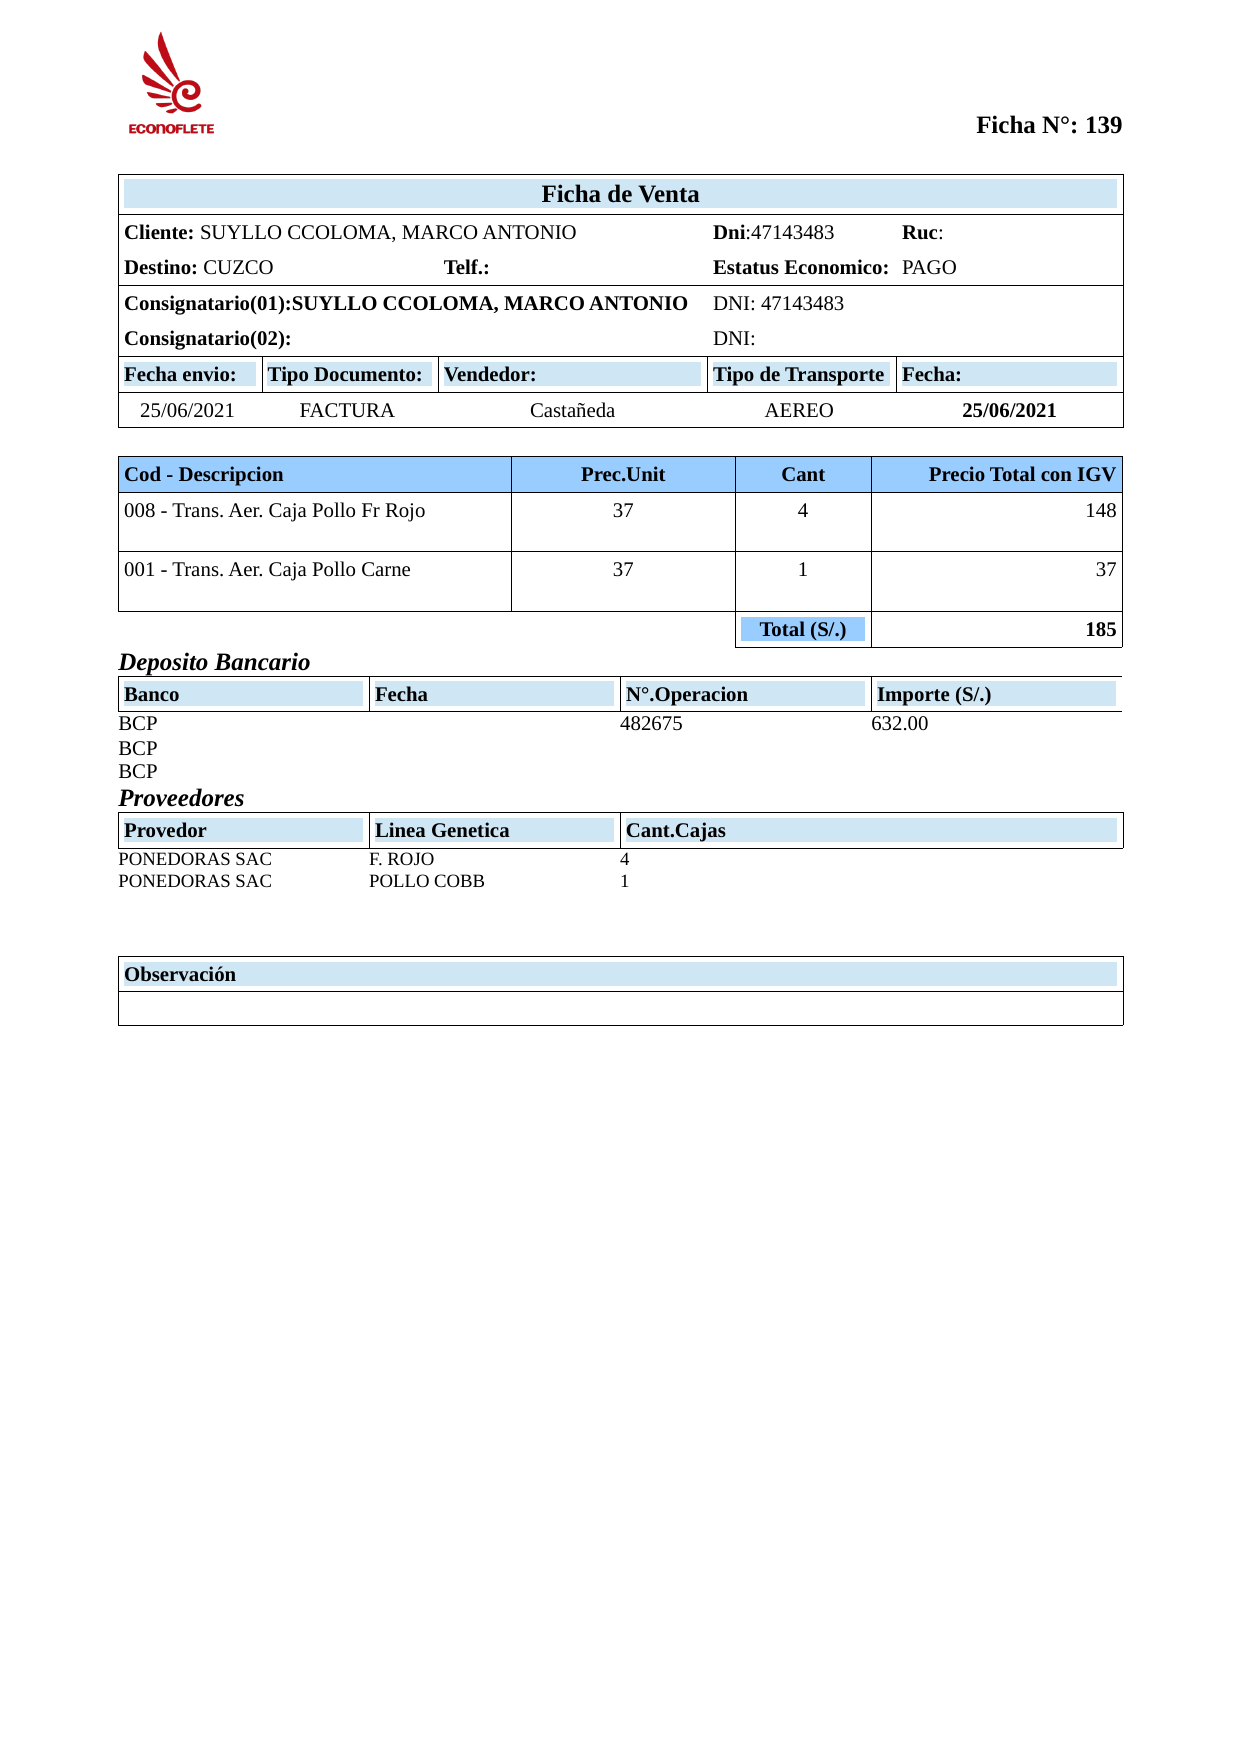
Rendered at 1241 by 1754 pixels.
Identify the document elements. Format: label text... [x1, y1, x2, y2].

table_cell 25/06/2021 [896, 393, 1123, 427]
table_cell [871, 760, 1122, 783]
table_cell 1 [736, 552, 871, 611]
table_cell BCP [118, 735, 369, 759]
table_cell [369, 760, 620, 783]
table_header Banco [119, 677, 369, 711]
table_cell [118, 913, 369, 934]
table_cell [118, 612, 511, 647]
table_cell 632.00 [871, 712, 1122, 735]
table_cell AEREO [707, 393, 896, 427]
table_cell [511, 612, 735, 647]
table_cell 008 - Trans. Aer. Caja Pollo Fr Rojo [119, 493, 511, 551]
table_header Importe (S/.) [872, 677, 1122, 711]
text Proveedores [118, 783, 1122, 812]
table_header Cant.Cajas [621, 813, 1123, 848]
table_header Linea Genetica [370, 813, 620, 848]
table_cell Fecha envio: [119, 357, 262, 392]
table_cell BCP [118, 712, 369, 735]
table_cell 148 [872, 493, 1122, 551]
table_cell Cliente: SUYLLO CCOLOMA, MARCO ANTONIO [119, 215, 707, 249]
table_cell [369, 712, 620, 735]
table_cell [119, 992, 1123, 1024]
table_cell [620, 735, 871, 759]
table_cell [118, 891, 369, 913]
table_cell Vendedor: [439, 357, 707, 392]
table_cell Castañeda [438, 393, 707, 427]
table_cell 25/06/2021 [119, 393, 262, 427]
table_cell Tipo de Transporte [708, 357, 896, 392]
table_cell 37 [872, 552, 1122, 611]
table_cell Dni:47143483 [707, 215, 896, 249]
table_cell 482675 [620, 712, 871, 735]
table_cell 37 [512, 493, 735, 551]
table_cell 4 [736, 493, 871, 551]
table_cell 001 - Trans. Aer. Caja Pollo Carne [119, 552, 511, 611]
table_header Prec.Unit [512, 457, 735, 492]
table_cell POLLO COBB [369, 870, 620, 891]
table_cell [620, 760, 871, 783]
table_cell Total (S/.) [736, 612, 871, 647]
table_cell Tipo Documento: [263, 357, 438, 392]
table_cell [118, 934, 369, 956]
table_header N°.Operacion [621, 677, 871, 711]
table_cell 37 [512, 552, 735, 611]
table_cell 185 [872, 612, 1122, 647]
table_cell Fecha: [897, 357, 1123, 392]
table_cell Ruc: [896, 215, 1123, 249]
table_cell [369, 934, 620, 956]
table_cell Telf.: [438, 249, 707, 285]
table_cell [369, 891, 620, 913]
table_cell PAGO [896, 249, 1123, 285]
table_header Cant [736, 457, 871, 492]
table_cell Consignatario(01):SUYLLO CCOLOMA, MARCO ANTONIO [119, 286, 707, 321]
table_cell PONEDORAS SAC [118, 849, 369, 869]
table_cell [620, 913, 1123, 934]
table_header Ficha de Venta [119, 175, 1123, 214]
table_cell F. ROJO [369, 849, 620, 869]
table_cell FACTURA [262, 393, 438, 427]
table_cell [620, 934, 1123, 956]
table_cell Estatus Economico: [707, 249, 896, 285]
table_cell Consignatario(02): [119, 321, 707, 356]
table_cell [620, 891, 1123, 913]
table_cell [369, 735, 620, 759]
table_cell [369, 913, 620, 934]
table_cell 4 [620, 849, 1123, 869]
table_cell DNI: 47143483 [707, 286, 1123, 321]
table_cell 1 [620, 870, 1123, 891]
table_header Precio Total con IGV [872, 457, 1122, 492]
text Deposito Bancario [118, 647, 1122, 676]
table_cell [871, 735, 1122, 759]
picture [118, 31, 225, 134]
table_header Provedor [119, 813, 369, 848]
table_cell BCP [118, 760, 369, 783]
table_cell PONEDORAS SAC [118, 870, 369, 891]
table_cell DNI: [707, 321, 1123, 356]
table_header Cod - Descripcion [119, 457, 511, 492]
table_header Observación [119, 957, 1123, 991]
table_cell Destino: CUZCO [119, 249, 438, 285]
table_header Fecha [370, 677, 620, 711]
